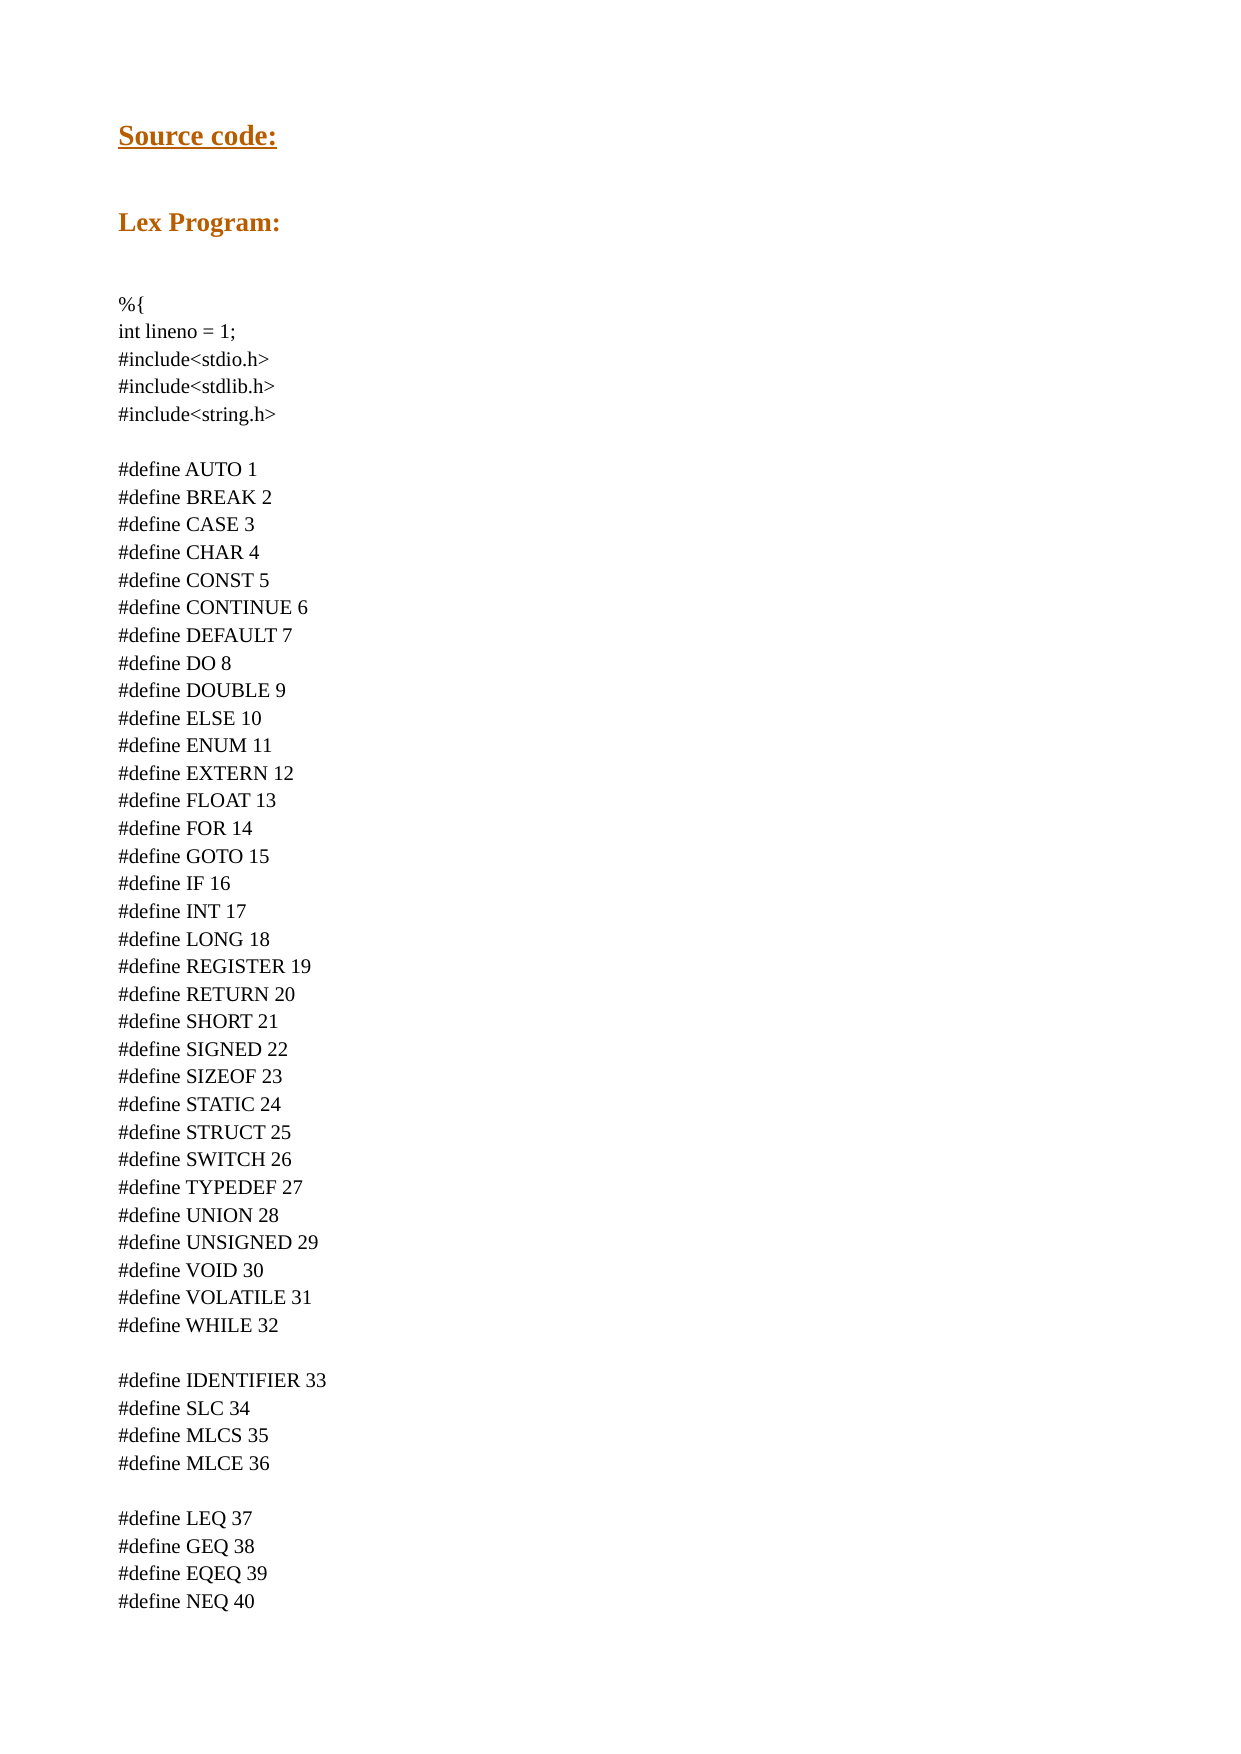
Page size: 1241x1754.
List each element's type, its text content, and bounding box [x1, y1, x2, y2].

text #define DEFAULT 7 [118, 623, 1122, 647]
text #include<string.h> [118, 402, 1122, 426]
text #include<stdio.h> [118, 347, 1122, 371]
text #define FOR 14 [118, 816, 1122, 840]
text #define UNSIGNED 29 [118, 1230, 1122, 1254]
text #define VOLATILE 31 [118, 1285, 1122, 1309]
text #define REGISTER 19 [118, 954, 1122, 978]
text #define WHILE 32 [118, 1313, 1122, 1337]
text %{ [118, 292, 1122, 316]
text #define INT 17 [118, 899, 1122, 923]
text int lineno = 1; [118, 319, 1122, 343]
text #define CONTINUE 6 [118, 595, 1122, 619]
text #define NEQ 40 [118, 1589, 1122, 1613]
text #define CHAR 4 [118, 540, 1122, 564]
text Source code: [118, 118, 1122, 152]
text #define STATIC 24 [118, 1092, 1122, 1116]
text #define LONG 18 [118, 926, 1122, 951]
text #define CASE 3 [118, 512, 1122, 536]
text #define EXTERN 12 [118, 761, 1122, 785]
text #define ELSE 10 [118, 706, 1122, 730]
text #define SIGNED 22 [118, 1037, 1122, 1061]
text #define SWITCH 26 [118, 1147, 1122, 1171]
text #define SIZEOF 23 [118, 1064, 1122, 1088]
text #define IF 16 [118, 871, 1122, 895]
text #define VOID 30 [118, 1258, 1122, 1282]
text #define RETURN 20 [118, 982, 1122, 1006]
text #define ENUM 11 [118, 733, 1122, 757]
text #define EQEQ 39 [118, 1561, 1122, 1585]
text #define DO 8 [118, 650, 1122, 674]
text #include<stdlib.h> [118, 374, 1122, 398]
text #define GEQ 38 [118, 1534, 1122, 1558]
text Lex Program: [118, 206, 1122, 237]
text #define FLOAT 13 [118, 788, 1122, 812]
text #define SLC 34 [118, 1396, 1122, 1420]
text #define AUTO 1 [118, 457, 1122, 481]
text #define BREAK 2 [118, 485, 1122, 509]
text #define STRUCT 25 [118, 1120, 1122, 1144]
text #define UNION 28 [118, 1202, 1122, 1227]
text #define TYPEDEF 27 [118, 1175, 1122, 1199]
text #define LEQ 37 [118, 1506, 1122, 1530]
text #define MLCS 35 [118, 1423, 1122, 1447]
text #define MLCE 36 [118, 1451, 1122, 1475]
text #define IDENTIFIER 33 [118, 1368, 1122, 1392]
text #define SHORT 21 [118, 1009, 1122, 1033]
text #define DOUBLE 9 [118, 678, 1122, 702]
text #define CONST 5 [118, 568, 1122, 592]
text #define GOTO 15 [118, 844, 1122, 868]
